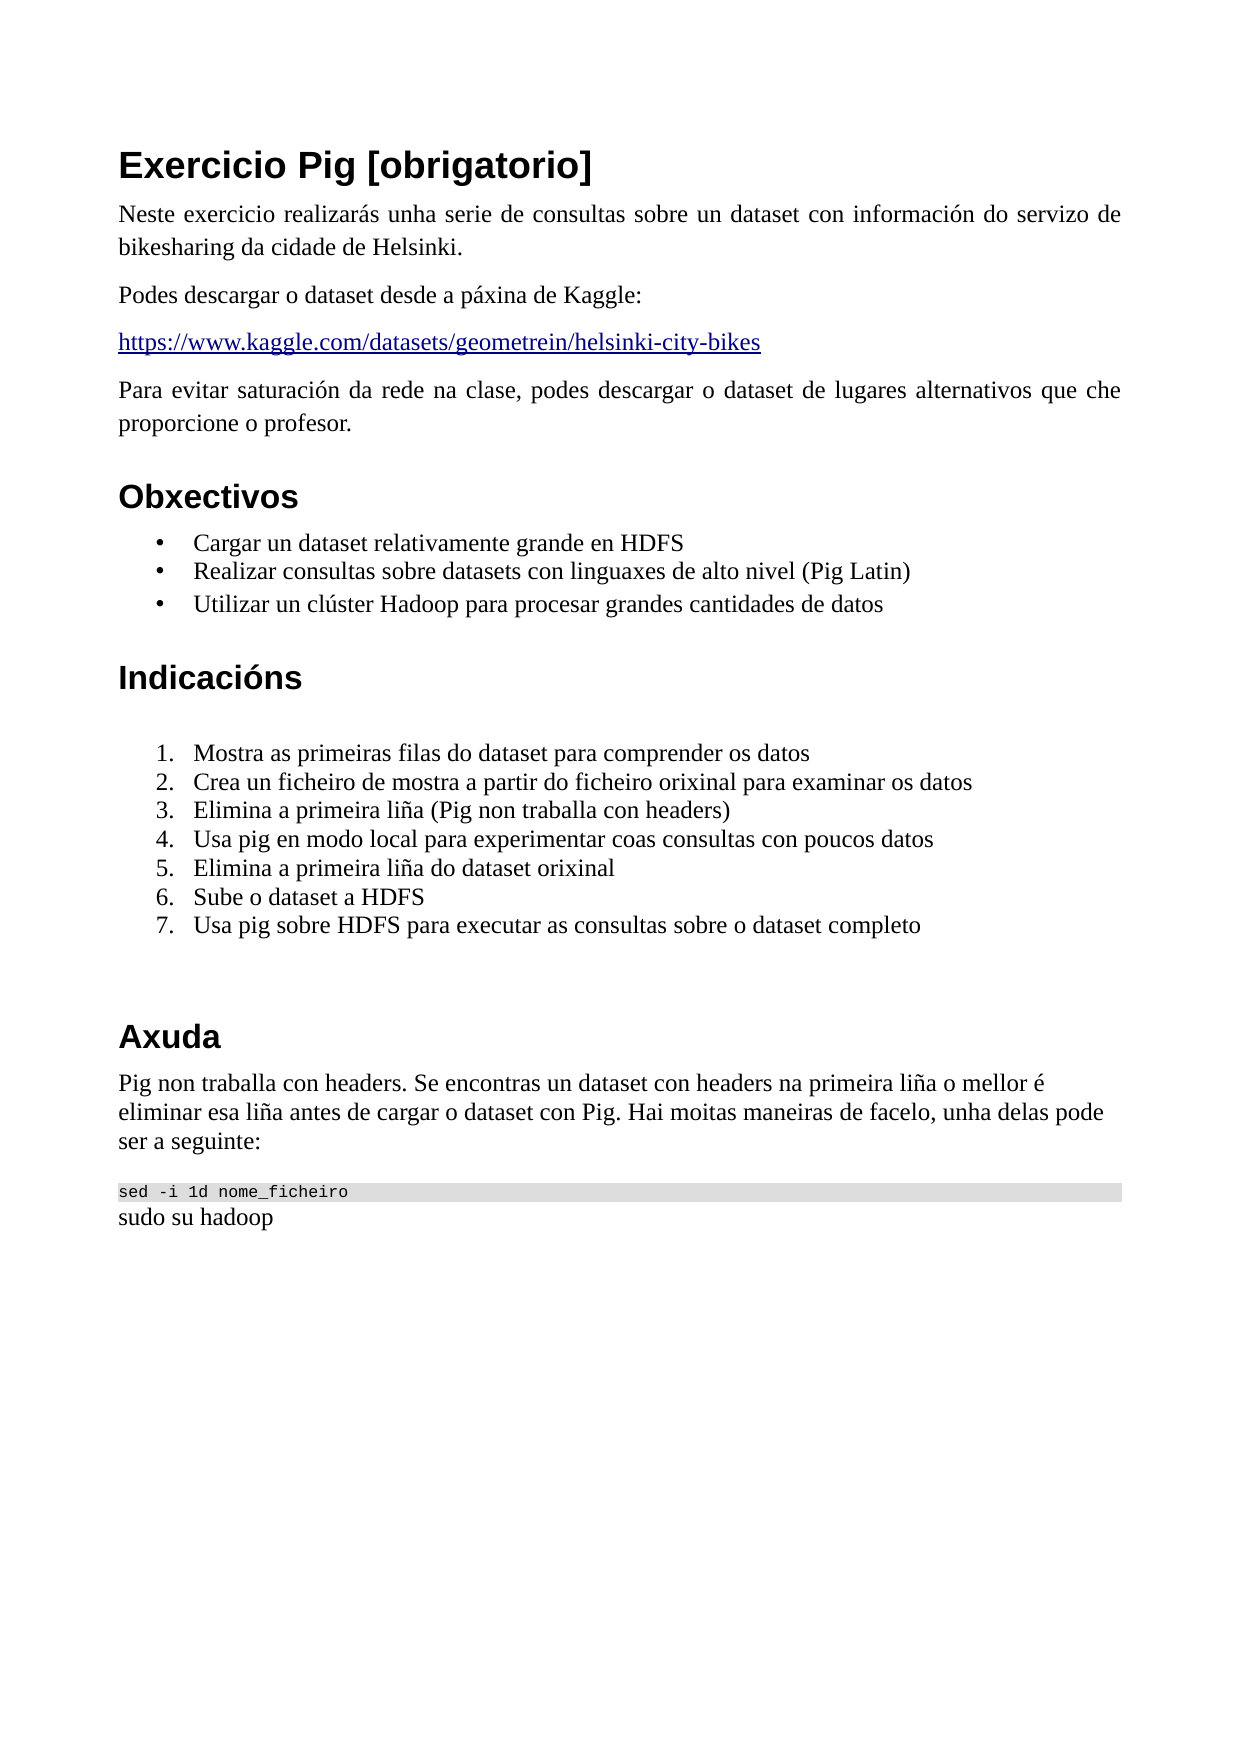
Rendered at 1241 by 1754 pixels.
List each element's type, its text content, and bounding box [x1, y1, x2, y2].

text Para evitar saturación da rede na clase, podes descargar o dataset de lugares alternativos que che proporcione o profesor. [118, 375, 1122, 437]
list Realizar consultas sobre datasets con linguaxes de alto nivel (Pig Latin) [156, 556, 1122, 585]
text Pig non traballa con headers. Se encontras un dataset con headers na primeira liña o mellor é eliminar esa liña antes de cargar o dataset con Pig. Hai moitas maneiras de facelo, unha delas pode ser a seguinte: [118, 1068, 1122, 1155]
list Usa pig en modo local para experimentar coas consultas con poucos datos [156, 824, 1122, 853]
list Usa pig sobre HDFS para executar as consultas sobre o dataset completo [156, 910, 1122, 939]
text https://www.kaggle.com/datasets/geometrein/helsinki-city-bikes [118, 327, 1122, 356]
text sudo su hadoop [118, 1202, 1122, 1231]
text sed -i 1d nome_ficheiro [118, 1183, 1122, 1202]
text Podes descargar o dataset desde a páxina de Kaggle: [118, 280, 1122, 309]
text Neste exercicio realizarás unha serie de consultas sobre un dataset con información do servizo de bikesharing da cidade de Helsinki. [118, 199, 1122, 261]
list Mostra as primeiras filas do dataset para comprender os datos [156, 738, 1122, 767]
list Utilizar un clúster Hadoop para procesar grandes cantidades de datos [156, 589, 1122, 618]
list Sube o dataset a HDFS [156, 882, 1122, 910]
subtitle Axuda [118, 1017, 1122, 1056]
subtitle Exercicio Pig [obrigatorio] [118, 143, 1122, 187]
subtitle Obxectivos [118, 477, 1122, 515]
subtitle Indicacións [118, 658, 1122, 697]
list Cargar un dataset relativamente grande en HDFS [156, 528, 1122, 556]
list Crea un ficheiro de mostra a partir do ficheiro orixinal para examinar os datos [156, 767, 1122, 795]
list Elimina a primeira liña (Pig non traballa con headers) [156, 795, 1122, 824]
list Elimina a primeira liña do dataset orixinal [156, 853, 1122, 882]
